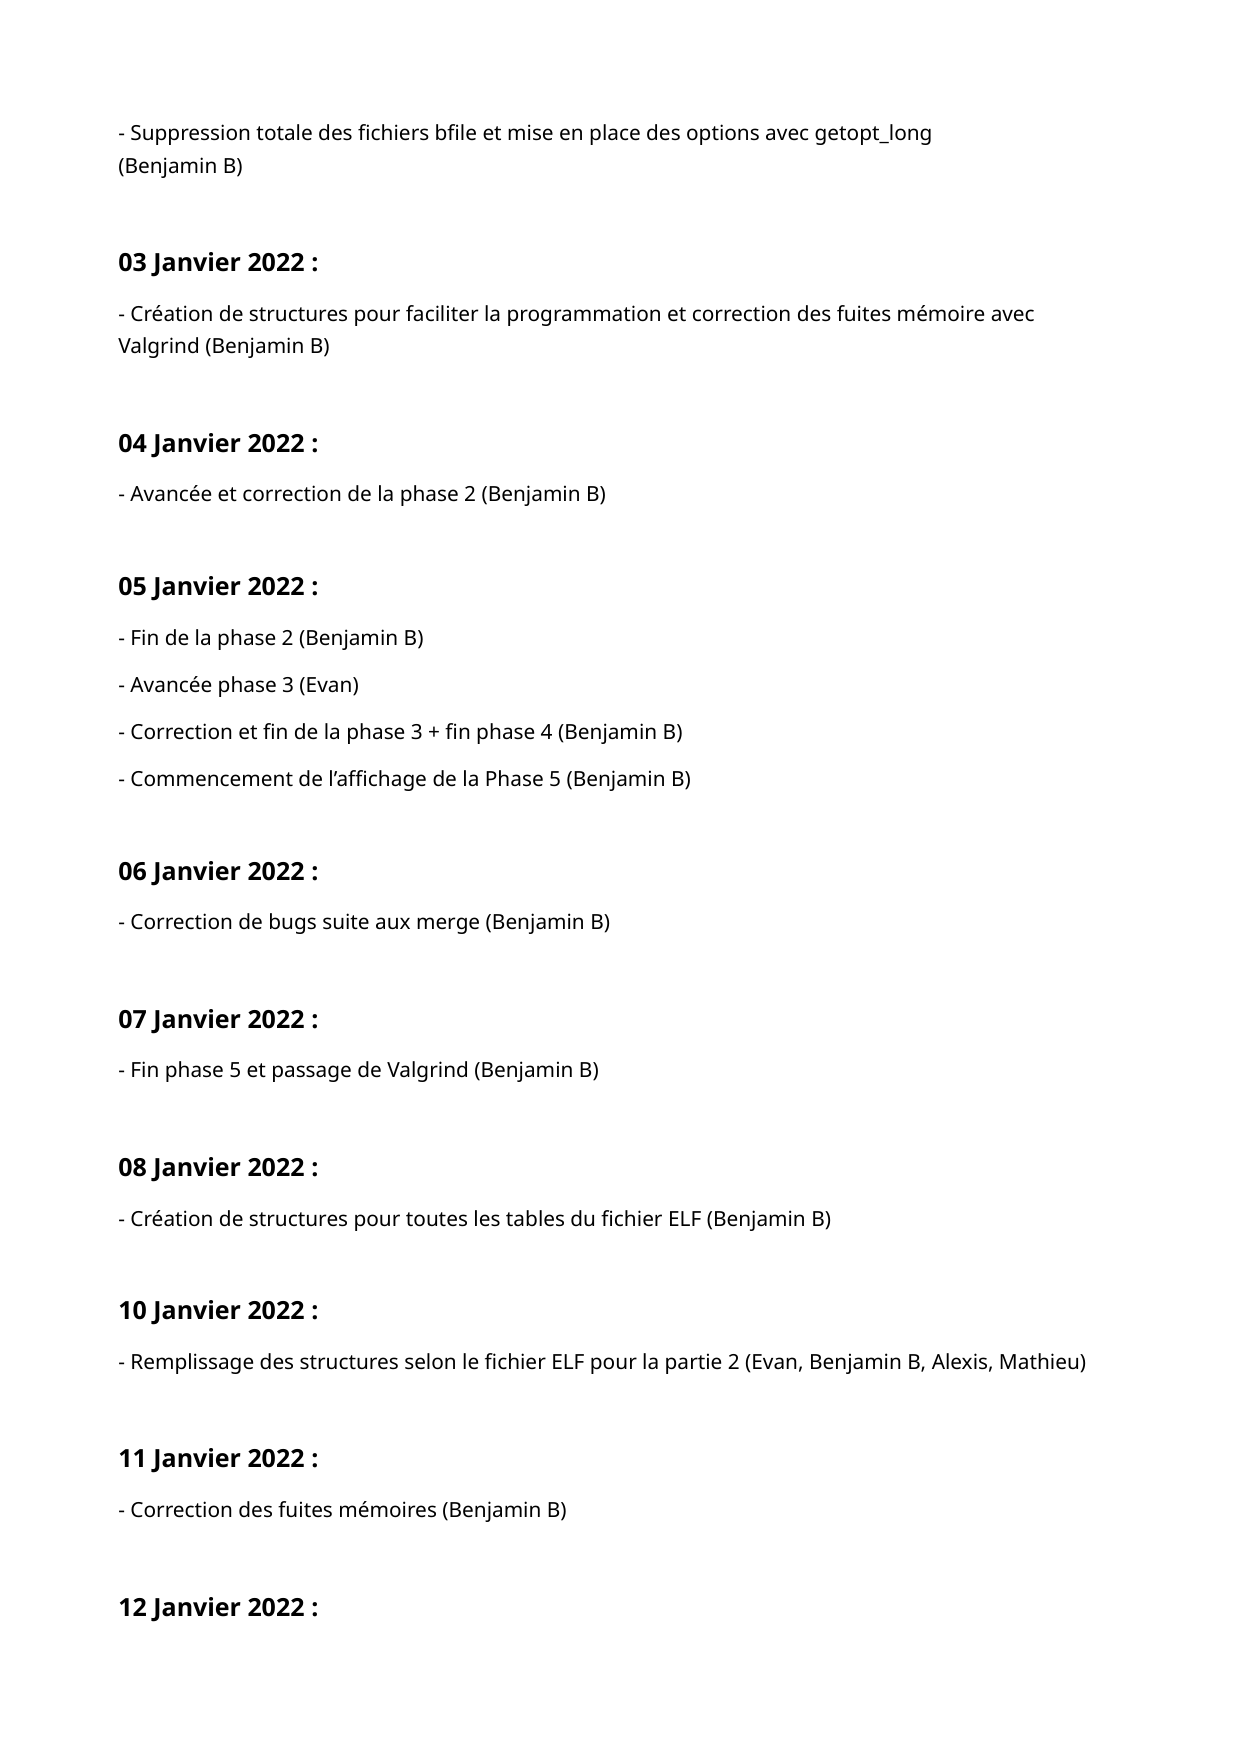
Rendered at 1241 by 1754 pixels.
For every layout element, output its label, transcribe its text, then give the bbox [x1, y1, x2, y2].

text - Fin de la phase 2 (Benjamin B) [118, 623, 1122, 651]
text 12 Janvier 2022 : [118, 1589, 1122, 1623]
text - Correction de bugs suite aux merge (Benjamin B) [118, 907, 1122, 936]
text - Correction et fin de la phase 3 + fin phase 4 (Benjamin B) [118, 717, 1122, 746]
text - Commencement de l’affichage de la Phase 5 (Benjamin B) [118, 764, 1122, 793]
text - Suppression totale des fichiers bfile et mise en place des options avec getopt_long (Benjamin B) [118, 118, 1122, 179]
text - Avancée phase 3 (Evan) [118, 670, 1122, 698]
text - Correction des fuites mémoires (Benjamin B) [118, 1495, 1122, 1523]
text - Avancée et correction de la phase 2 (Benjamin B) [118, 479, 1122, 508]
text 04 Janvier 2022 : [118, 426, 1122, 460]
text - Remplissage des structures selon le fichier ELF pour la partie 2 (Evan, Benjamin B, Alexis, Mathieu) [118, 1347, 1122, 1375]
text - Création de structures pour faciliter la programmation et correction des fuites mémoire avec Valgrind (Benjamin B) [118, 299, 1122, 360]
text 06 Janvier 2022 : [118, 854, 1122, 888]
text 11 Janvier 2022 : [118, 1441, 1122, 1475]
text 03 Janvier 2022 : [118, 245, 1122, 279]
text - Création de structures pour toutes les tables du fichier ELF (Benjamin B) [118, 1204, 1122, 1232]
text - Fin phase 5 et passage de Valgrind (Benjamin B) [118, 1056, 1122, 1084]
text 08 Janvier 2022 : [118, 1150, 1122, 1184]
text 07 Janvier 2022 : [118, 1002, 1122, 1036]
text 10 Janvier 2022 : [118, 1293, 1122, 1327]
text 05 Janvier 2022 : [118, 569, 1122, 603]
